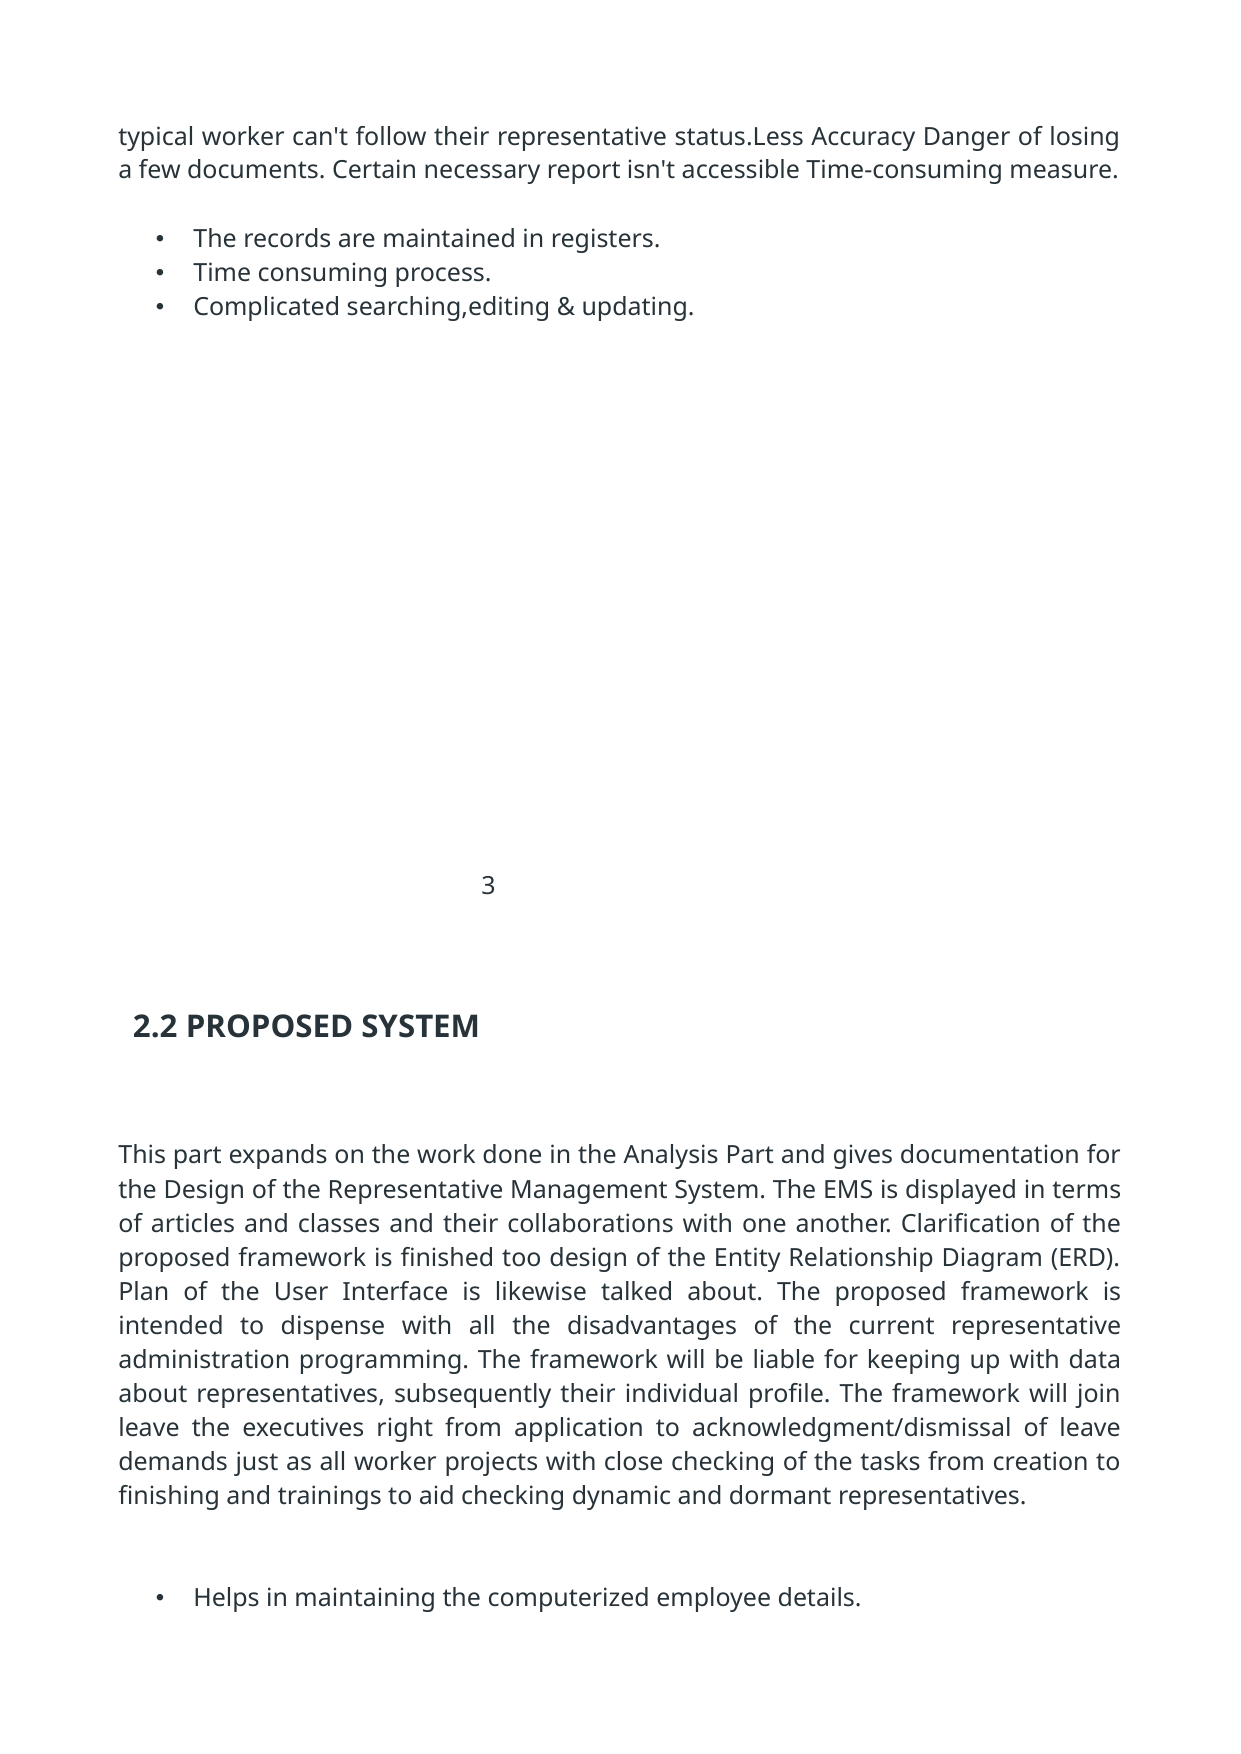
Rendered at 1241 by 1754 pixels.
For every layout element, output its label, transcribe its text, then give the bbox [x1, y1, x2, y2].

text 3 [118, 867, 1122, 902]
list Helps in maintaining the computerized employee details. [156, 1580, 1122, 1614]
list Complicated searching,editing & updating. [156, 288, 1122, 322]
list The records are maintained in registers. [156, 220, 1122, 254]
text typical worker can't follow their representative status.Less Accuracy Danger of losing a few documents. Certain necessary report isn't accessible Time-consuming measure. [118, 118, 1122, 186]
list Time consuming process. [156, 254, 1122, 288]
text This part expands on the work done in the Analysis Part and gives documentation for the Design of the Representative Management System. The EMS is displayed in terms of articles and classes and their collaborations with one another. Clarification of the proposed framework is finished too design of the Entity Relationship Diagram (ERD). Plan of the User Interface is likewise talked about. The proposed framework is intended to dispense with all the disadvantages of the current representative administration programming. The framework will be liable for keeping up with data about representatives, subsequently their individual profile. The framework will join leave the executives right from application to acknowledgment/dismissal of leave demands just as all worker projects with close checking of the tasks from creation to finishing and trainings to aid checking dynamic and dormant representatives. [118, 1137, 1122, 1512]
text 2.2 PROPOSED SYSTEM [118, 1004, 1122, 1046]
